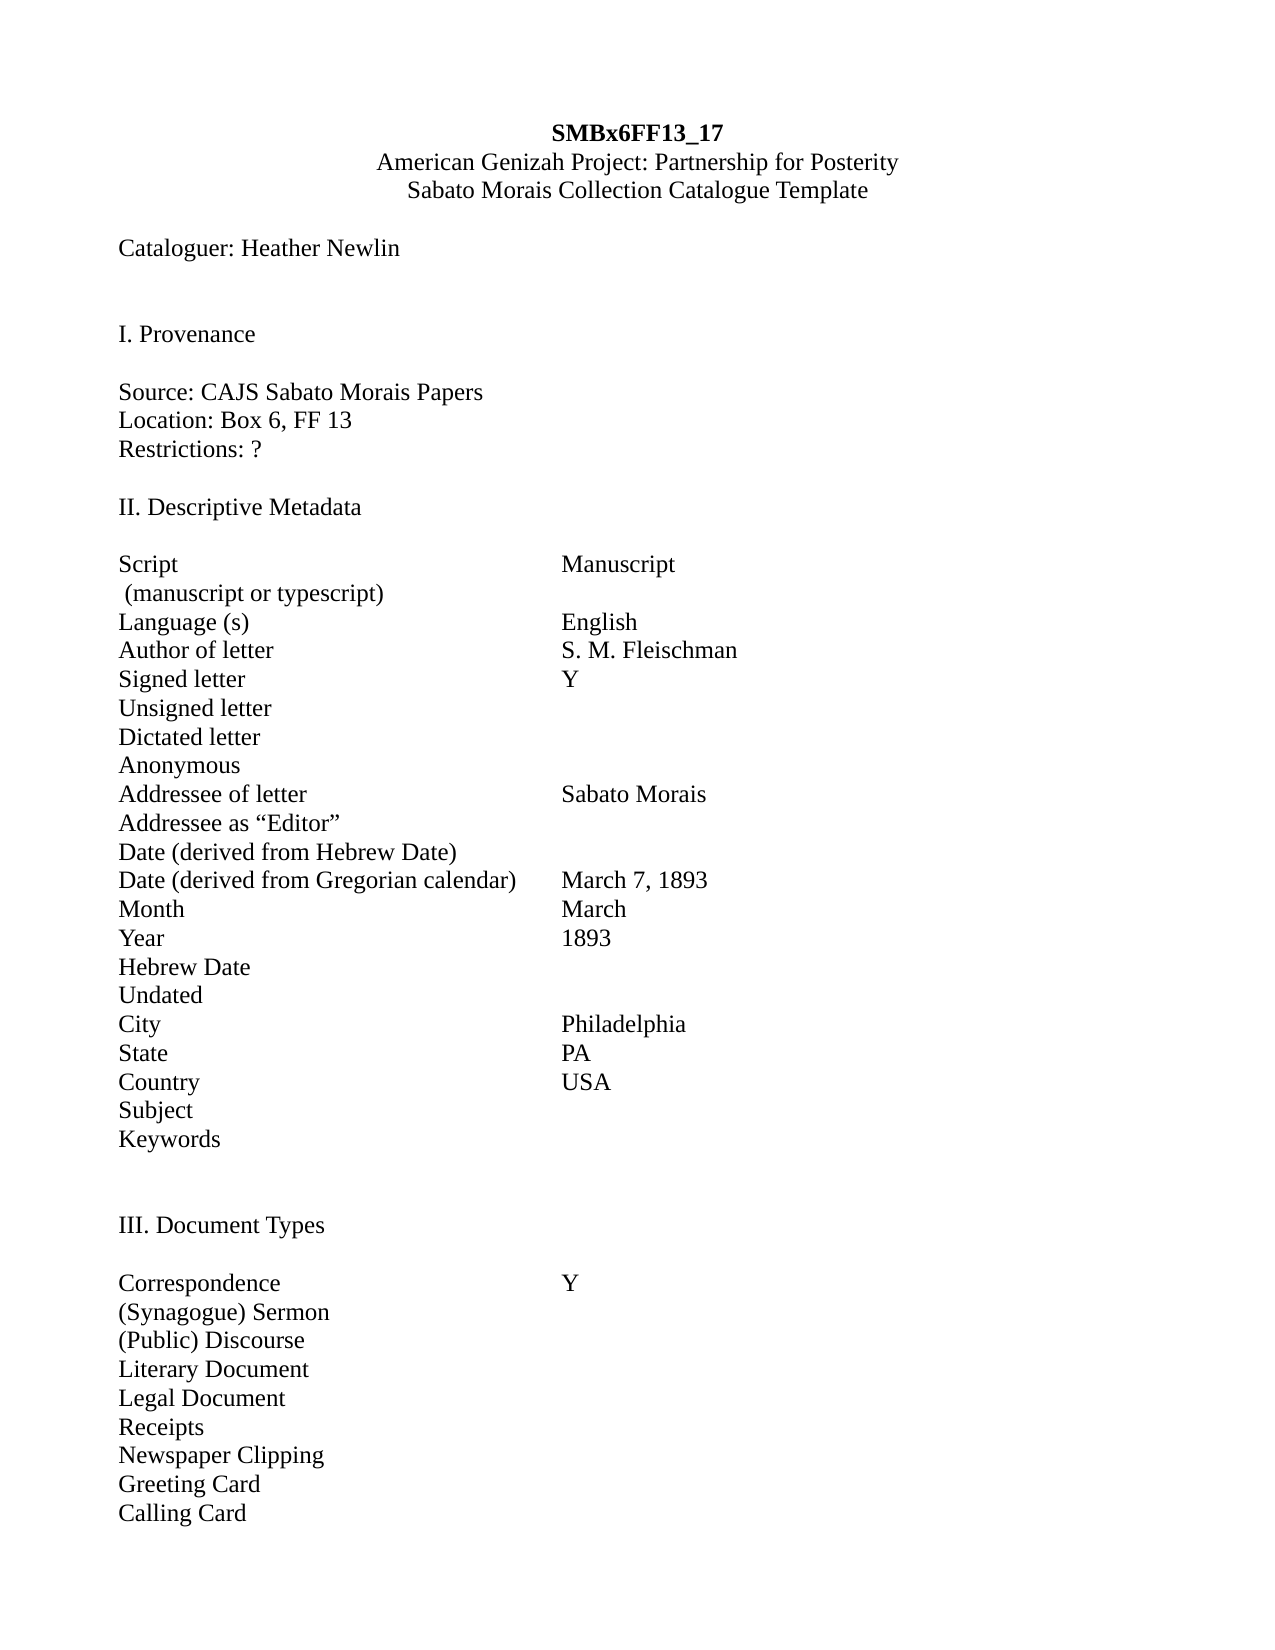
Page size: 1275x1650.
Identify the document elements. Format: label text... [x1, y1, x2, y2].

text Sabato Morais Collection Catalogue Template [118, 176, 1157, 204]
text Date (derived from Hebrew Date) [118, 837, 1157, 866]
text Restrictions: ? [118, 434, 1157, 463]
text Cataloguer: Heather Newlin [118, 233, 1157, 262]
text Receipts [118, 1412, 1157, 1441]
text Author of letter S. M. Fleischman [118, 636, 1157, 664]
text III. Document Types [118, 1211, 1157, 1239]
text Anonymous [118, 751, 1157, 779]
text Greeting Card [118, 1469, 1157, 1498]
text (Public) Discourse [118, 1326, 1157, 1354]
text Location: Box 6, FF 13 [118, 406, 1157, 434]
text Country USA [118, 1067, 1157, 1096]
text Correspondence Y [118, 1268, 1157, 1297]
text Dictated letter [118, 722, 1157, 751]
text II. Descriptive Metadata [118, 492, 1157, 521]
text Addressee of letter Sabato Morais [118, 779, 1157, 808]
text City Philadelphia [118, 1009, 1157, 1038]
text American Genizah Project: Partnership for Posterity [118, 147, 1157, 176]
text Literary Document [118, 1354, 1157, 1383]
text (manuscript or typescript) [118, 578, 1157, 607]
text Undated [118, 981, 1157, 1009]
text Hebrew Date [118, 952, 1157, 981]
text Script Manuscript [118, 549, 1157, 578]
text Date (derived from Gregorian calendar) March 7, 1893 [118, 866, 1157, 894]
text State PA [118, 1038, 1157, 1067]
text Newspaper Clipping [118, 1441, 1157, 1469]
text Legal Document [118, 1383, 1157, 1412]
text Month March [118, 894, 1157, 923]
text Signed letter Y [118, 664, 1157, 693]
text I. Provenance [118, 319, 1157, 348]
text Addressee as “Editor” [118, 808, 1157, 837]
text Year 1893 [118, 923, 1157, 952]
text (Synagogue) Sermon [118, 1297, 1157, 1326]
text Calling Card [118, 1498, 1157, 1527]
text Keywords [118, 1124, 1157, 1153]
text Language (s) English [118, 607, 1157, 636]
text Subject [118, 1096, 1157, 1124]
text SMBx6FF13_17 [118, 118, 1157, 147]
text Unsigned letter [118, 693, 1157, 722]
text Source: CAJS Sabato Morais Papers [118, 377, 1157, 406]
